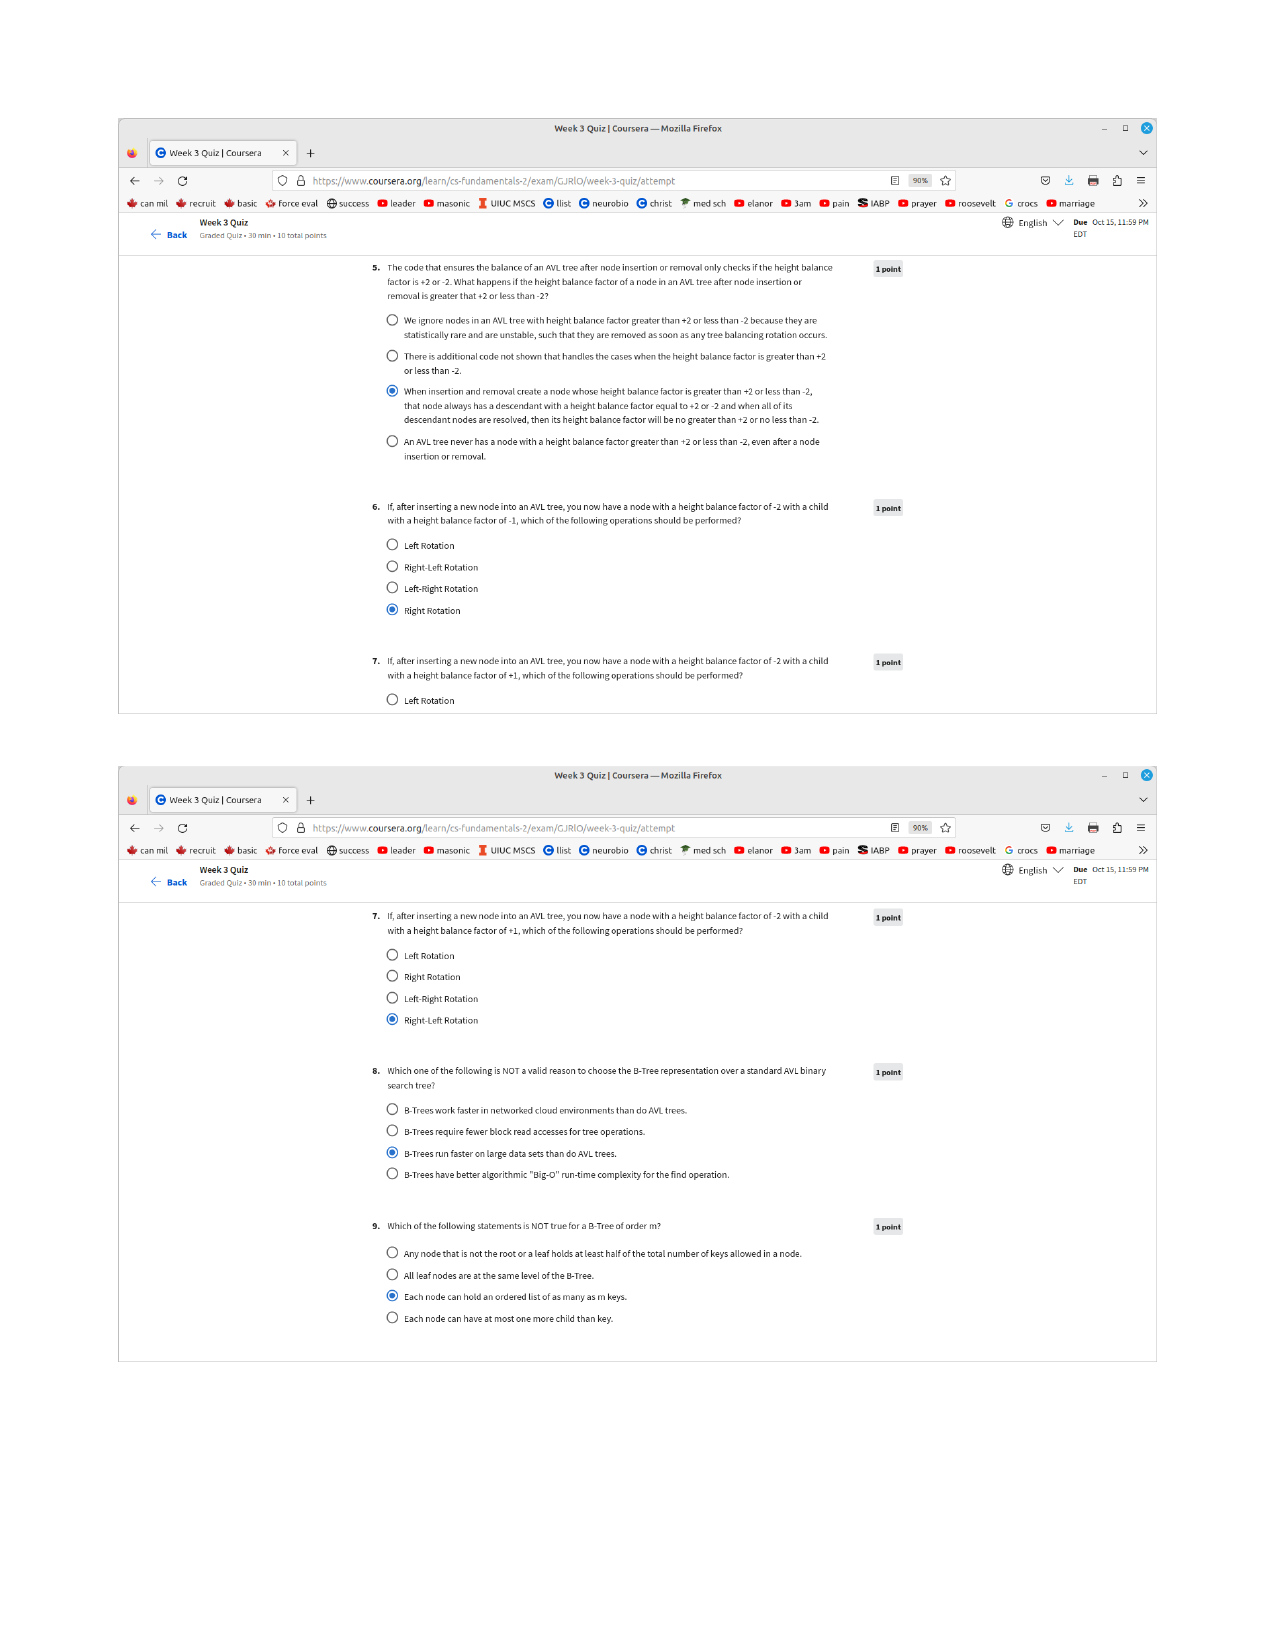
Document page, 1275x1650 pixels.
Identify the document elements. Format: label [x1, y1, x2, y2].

picture [118, 118, 1157, 714]
picture [118, 766, 1157, 1362]
